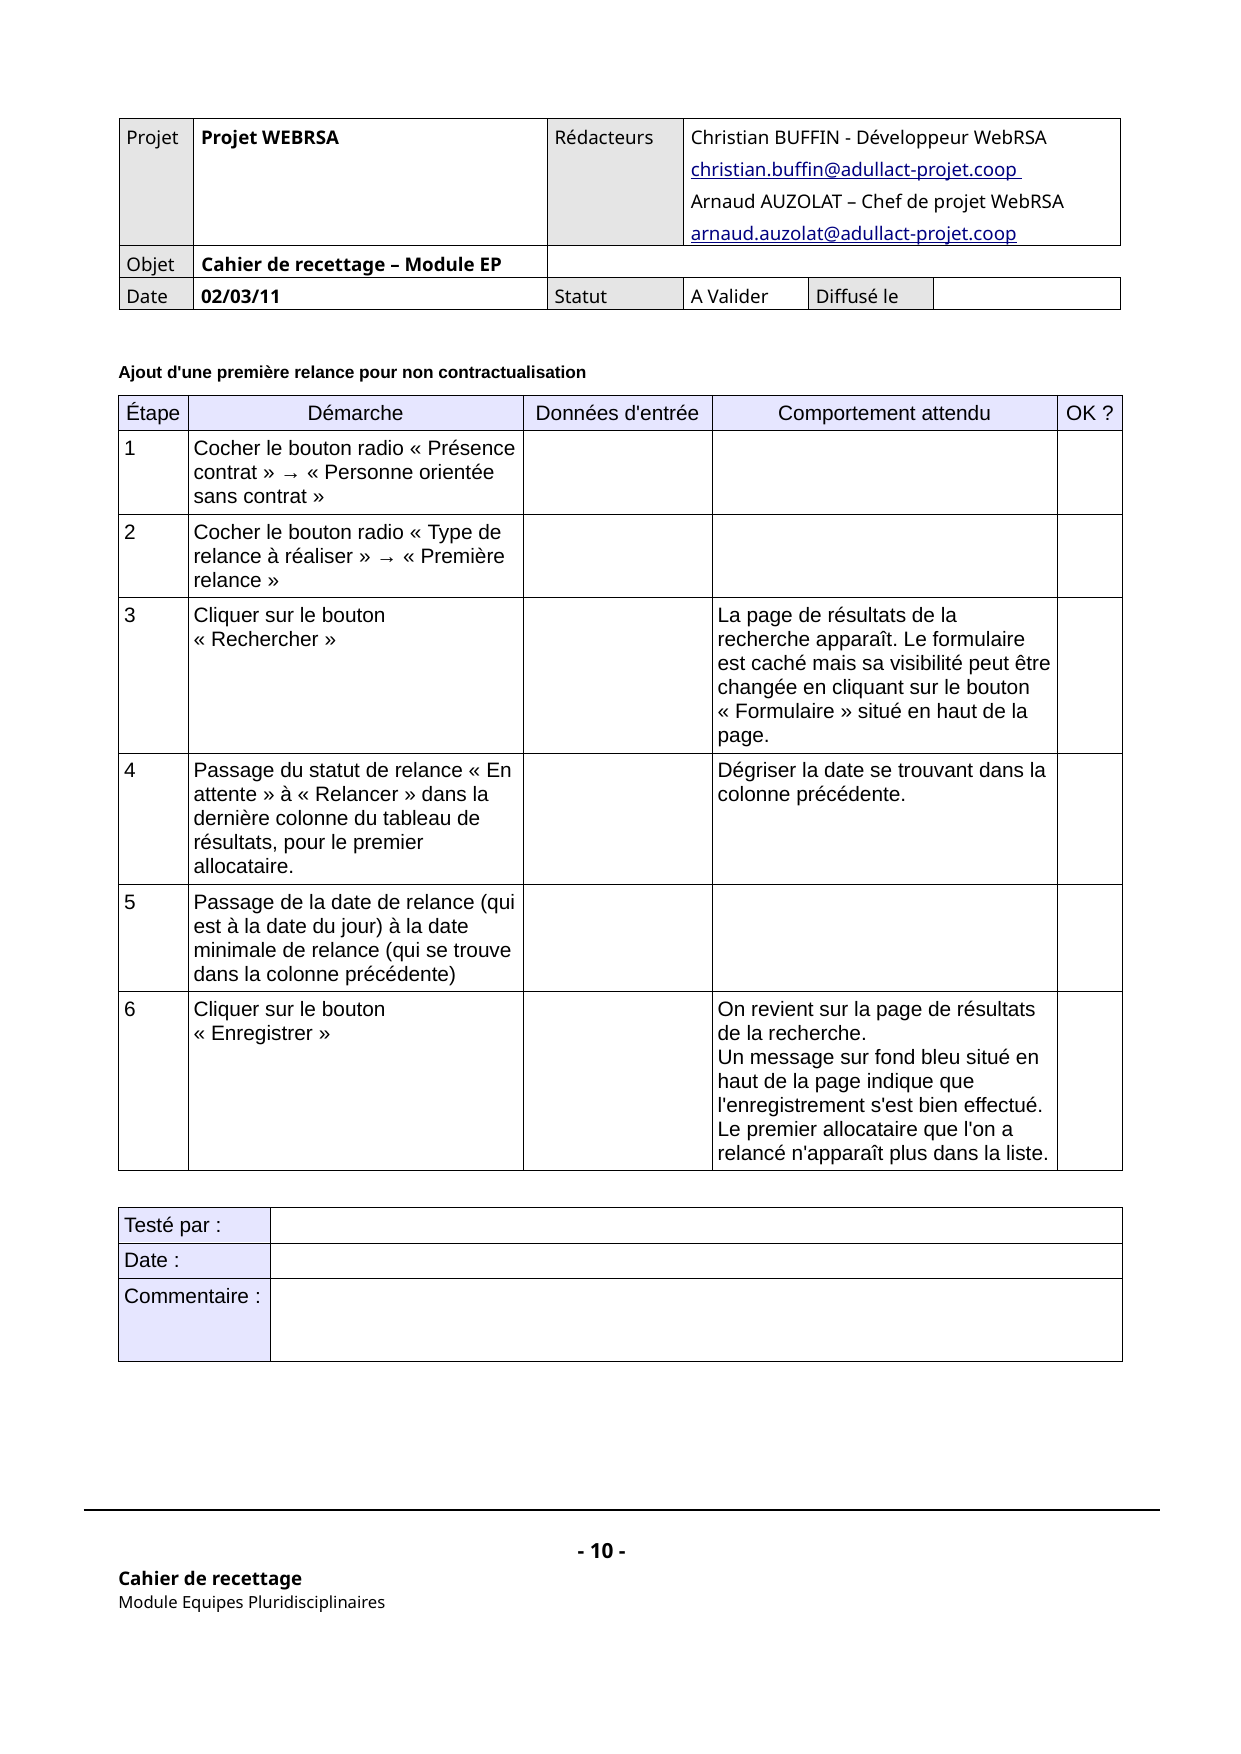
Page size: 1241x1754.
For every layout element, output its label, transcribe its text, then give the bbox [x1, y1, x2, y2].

table_cell [1058, 598, 1122, 752]
table_cell On revient sur la page de résultats de la recherche. Un message sur fond bleu situé en haut de la page indique que l'enregistrement s'est bien effectué. Le premier allocataire que l'on a relancé n'apparaît plus dans la liste. [713, 992, 1057, 1170]
table_header Démarche [189, 396, 523, 430]
table_cell Passage du statut de relance « En attente » à « Relancer » dans la dernière colonne du tableau de résultats, pour le premier allocataire. [189, 754, 523, 884]
table_cell 6 [119, 992, 188, 1170]
table_cell [713, 515, 1057, 597]
table_cell La page de résultats de la recherche apparaît. Le formulaire est caché mais sa visibilité peut être changée en cliquant sur le bouton « Formulaire » situé en haut de la page. [713, 598, 1057, 752]
table_header Comportement attendu [713, 396, 1057, 430]
table_cell [1058, 431, 1122, 514]
table_header Étape [119, 396, 188, 430]
table_cell [524, 431, 712, 514]
table_cell Passage de la date de relance (qui est à la date du jour) à la date minimale de relance (qui se trouve dans la colonne précédente) [189, 885, 523, 991]
table_cell Date : [119, 1244, 270, 1278]
table_cell Commentaire : [119, 1279, 270, 1361]
table_cell [524, 885, 712, 991]
table_cell [1058, 754, 1122, 884]
table_cell Cocher le bouton radio « Type de relance à réaliser » → « Première relance » [189, 515, 523, 597]
subtitle Ajout d'une première relance pour non contractualisation [118, 362, 1122, 382]
table_cell 5 [119, 885, 188, 991]
table_cell Cliquer sur le bouton « Rechercher » [189, 598, 523, 752]
table_cell [713, 431, 1057, 514]
table_cell [1058, 992, 1122, 1170]
table_cell [524, 515, 712, 597]
table_cell Cocher le bouton radio « Présence contrat » → « Personne orientée sans contrat » [189, 431, 523, 514]
table_cell [271, 1279, 1122, 1361]
table_cell [271, 1244, 1122, 1278]
table_cell 3 [119, 598, 188, 752]
table_cell 4 [119, 754, 188, 884]
table_cell [1058, 515, 1122, 597]
table_cell Dégriser la date se trouvant dans la colonne précédente. [713, 754, 1057, 884]
table_header Données d'entrée [524, 396, 712, 430]
table_cell 2 [119, 515, 188, 597]
table_cell 1 [119, 431, 188, 514]
table_cell [524, 598, 712, 752]
table_cell [713, 885, 1057, 991]
table_cell [524, 992, 712, 1170]
table_cell [524, 754, 712, 884]
table_cell [1058, 885, 1122, 991]
table_header [271, 1208, 1122, 1242]
table_header OK ? [1058, 396, 1122, 430]
table_header Testé par : [119, 1208, 270, 1242]
table_cell Cliquer sur le bouton « Enregistrer » [189, 992, 523, 1170]
